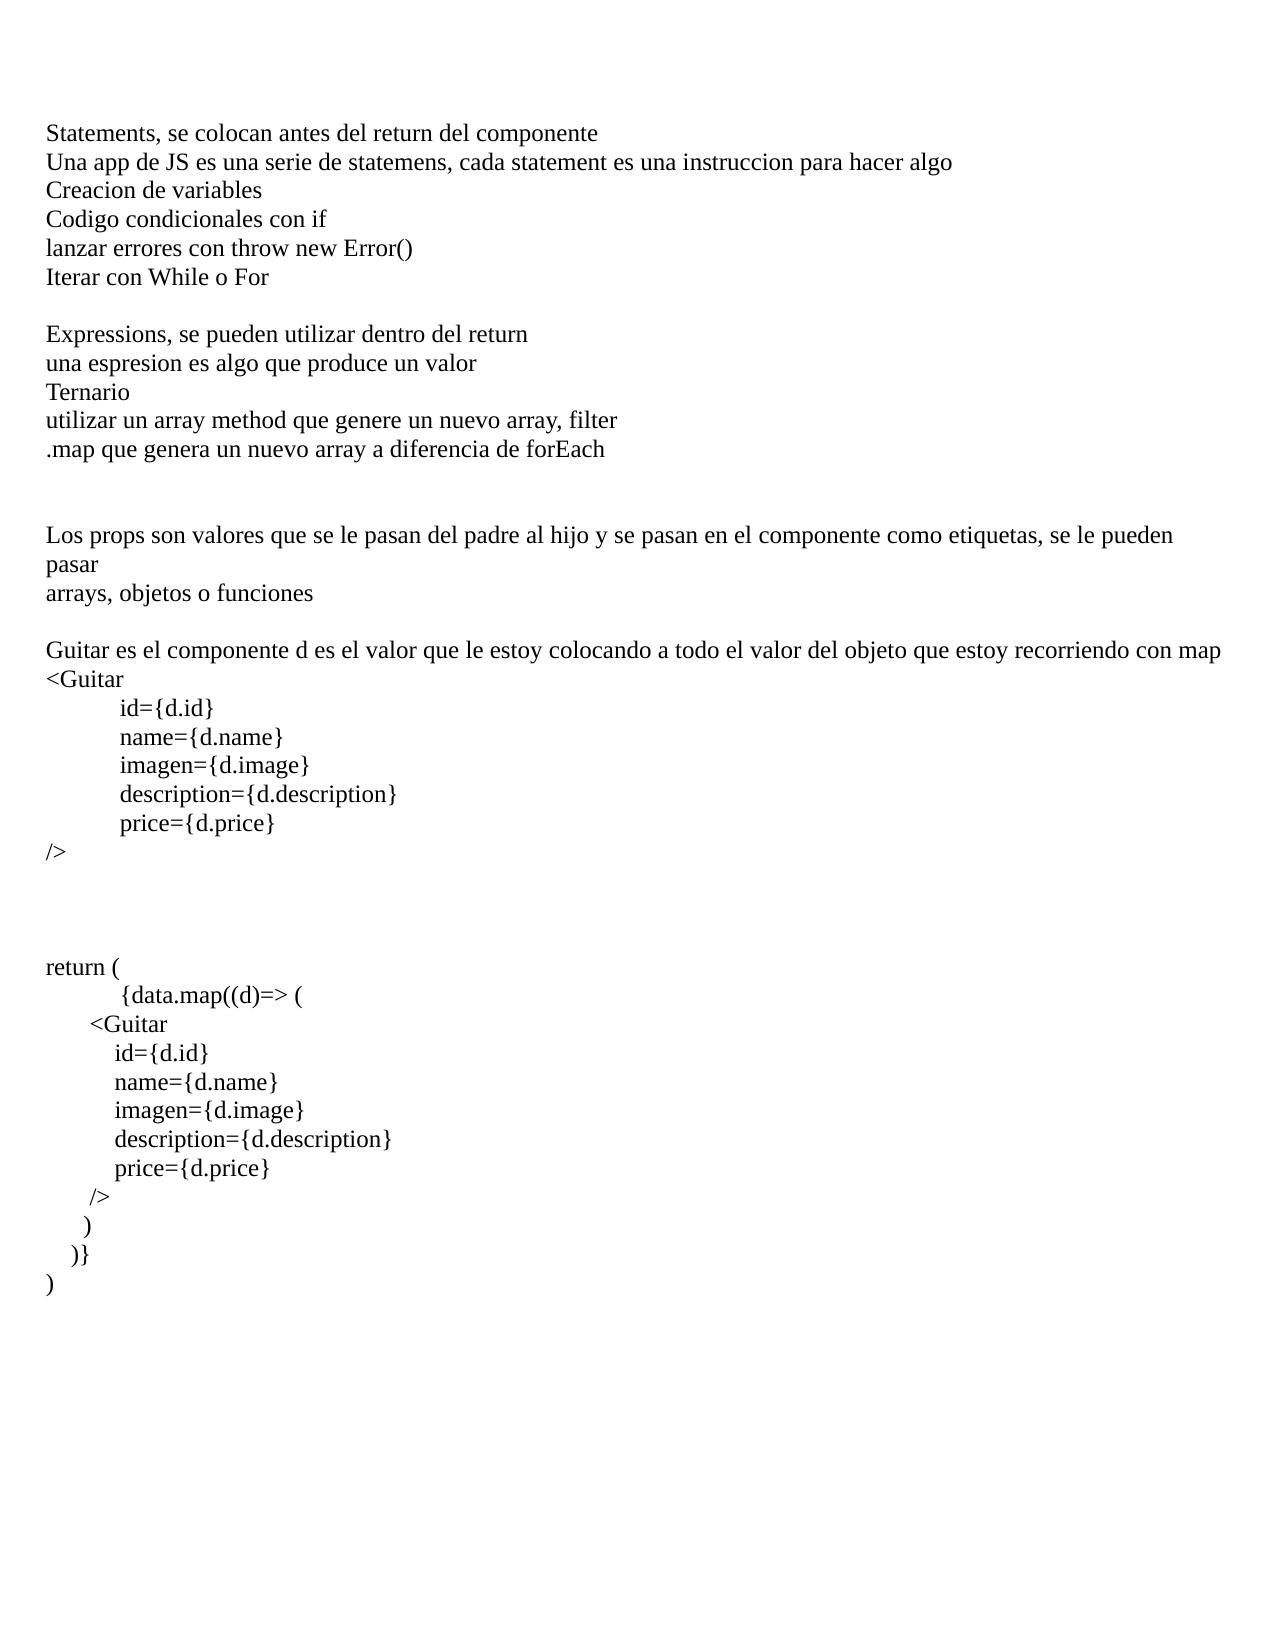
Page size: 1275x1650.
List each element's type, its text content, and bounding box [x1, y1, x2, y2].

text description={d.description} [46, 779, 1227, 808]
text name={d.name} [46, 722, 1227, 751]
text Una app de JS es una serie de statemens, cada statement es una instruccion para hacer algo [46, 147, 1227, 176]
text Ternario [46, 377, 1227, 406]
text <Guitar [46, 664, 1227, 693]
text description={d.description} [46, 1124, 1227, 1153]
text Statements, se colocan antes del return del componente [46, 118, 1227, 147]
text Creacion de variables [46, 176, 1227, 204]
text price={d.price} [46, 1153, 1227, 1182]
text arrays, objetos o funciones [46, 578, 1227, 607]
text name={d.name} [46, 1067, 1227, 1096]
text /> [46, 837, 1227, 866]
text Guitar es el componente d es el valor que le estoy colocando a todo el valor del objeto que estoy recorriendo con map [46, 636, 1227, 664]
text Expressions, se pueden utilizar dentro del return [46, 319, 1227, 348]
text utilizar un array method que genere un nuevo array, filter [46, 406, 1227, 434]
text price={d.price} [46, 808, 1227, 837]
text lanzar errores con throw new Error() [46, 233, 1227, 262]
text id={d.id} [46, 1038, 1227, 1067]
text Iterar con While o For [46, 262, 1227, 291]
text {data.map((d)=> ( [46, 981, 1227, 1009]
text imagen={d.image} [46, 751, 1227, 779]
text id={d.id} [46, 693, 1227, 722]
text <Guitar [46, 1009, 1227, 1038]
text return ( [46, 952, 1227, 981]
text una espresion es algo que produce un valor [46, 348, 1227, 377]
text /> [46, 1182, 1227, 1211]
text .map que genera un nuevo array a diferencia de forEach [46, 434, 1227, 463]
text ) [46, 1211, 1227, 1239]
text imagen={d.image} [46, 1096, 1227, 1124]
text Codigo condicionales con if [46, 204, 1227, 233]
text )} [46, 1239, 1227, 1268]
text ) [46, 1268, 1227, 1297]
text Los props son valores que se le pasan del padre al hijo y se pasan en el componente como etiquetas, se le pueden pasar [46, 521, 1227, 578]
